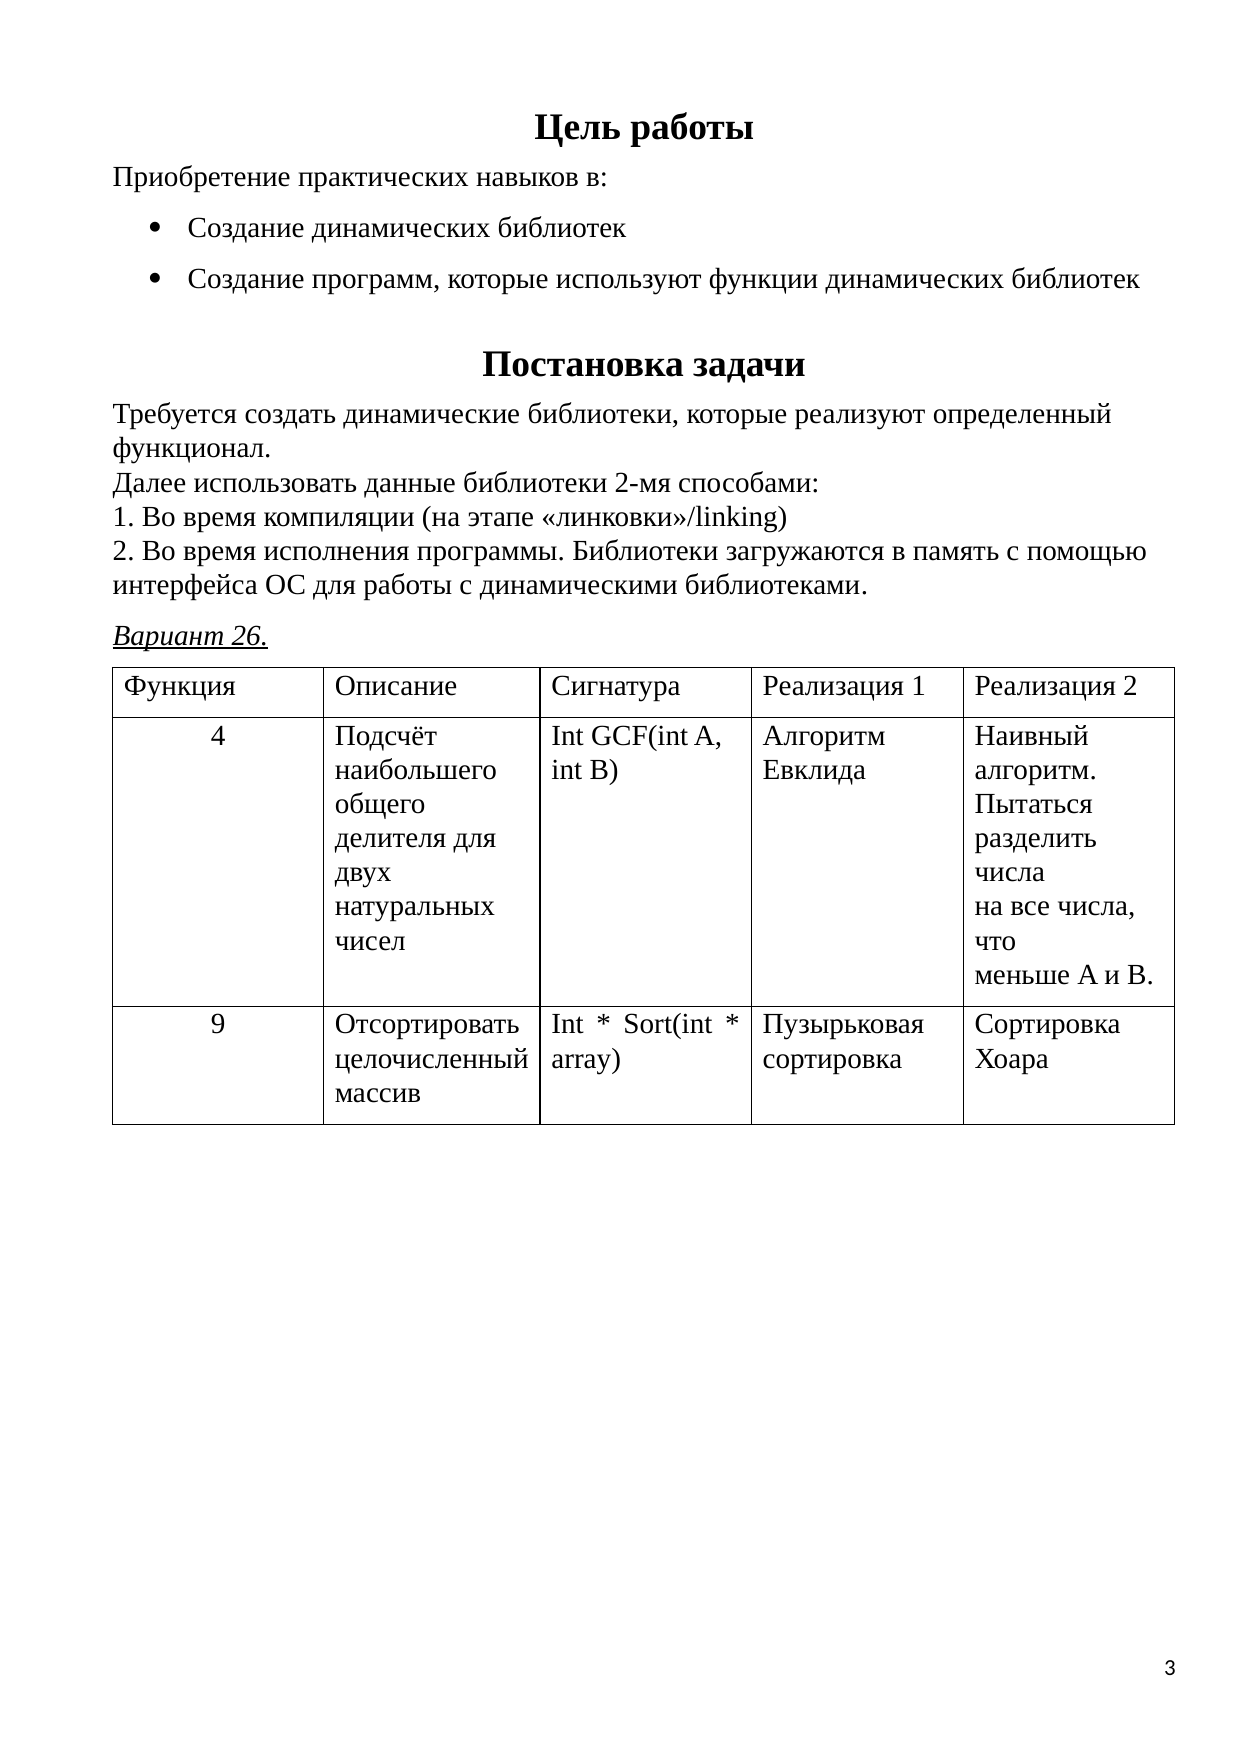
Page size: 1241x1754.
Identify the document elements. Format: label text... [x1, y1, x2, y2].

text Требуется создать динамические библиотеки, которые реализуют определенный функционал. Далее использовать данные библиотеки 2-мя способами: 1. Во время компиляции (на этапе «линковки»/linking) 2. Во время исполнения программы. Библиотеки загружаются в память с помощью интерфейса ОС для работы с динамическими библиотеками. [112, 396, 1176, 601]
table_header Реализация 1 [752, 668, 963, 717]
table_header Реализация 2 [964, 668, 1174, 717]
table_cell Пузырьковая сортировка [752, 1007, 963, 1124]
table_cell Алгоритм Евклида [752, 718, 963, 1006]
table_header Описание [324, 668, 539, 717]
list Создание динамических библиотек [150, 210, 1176, 244]
table_cell Сортировка Хоара [964, 1007, 1174, 1124]
table_cell 9 [113, 1007, 323, 1124]
table_cell Подсчёт наибольшего общего делителя для двух натуральных чисел [324, 718, 539, 1006]
table_header Функция [113, 668, 323, 717]
table_cell Int GCF(int A, int B) [541, 718, 751, 1006]
text Приобретение практических навыков в: [112, 159, 1176, 193]
table_cell Отсортировать целочисленный массив [324, 1007, 539, 1124]
table_cell Наивный алгоритм. Пытаться разделить числа на все числа, что меньше A и B. [964, 718, 1174, 1006]
table_cell Int * Sort(int * array) [541, 1007, 751, 1124]
table_cell 4 [113, 718, 323, 1006]
subtitle Постановка задачи [112, 342, 1176, 385]
table_header Сигнатура [541, 668, 751, 717]
subtitle Цель работы [112, 104, 1176, 148]
text Вариант 26. [112, 618, 1176, 652]
list Создание программ, которые используют функции динамических библиотек [150, 261, 1176, 295]
